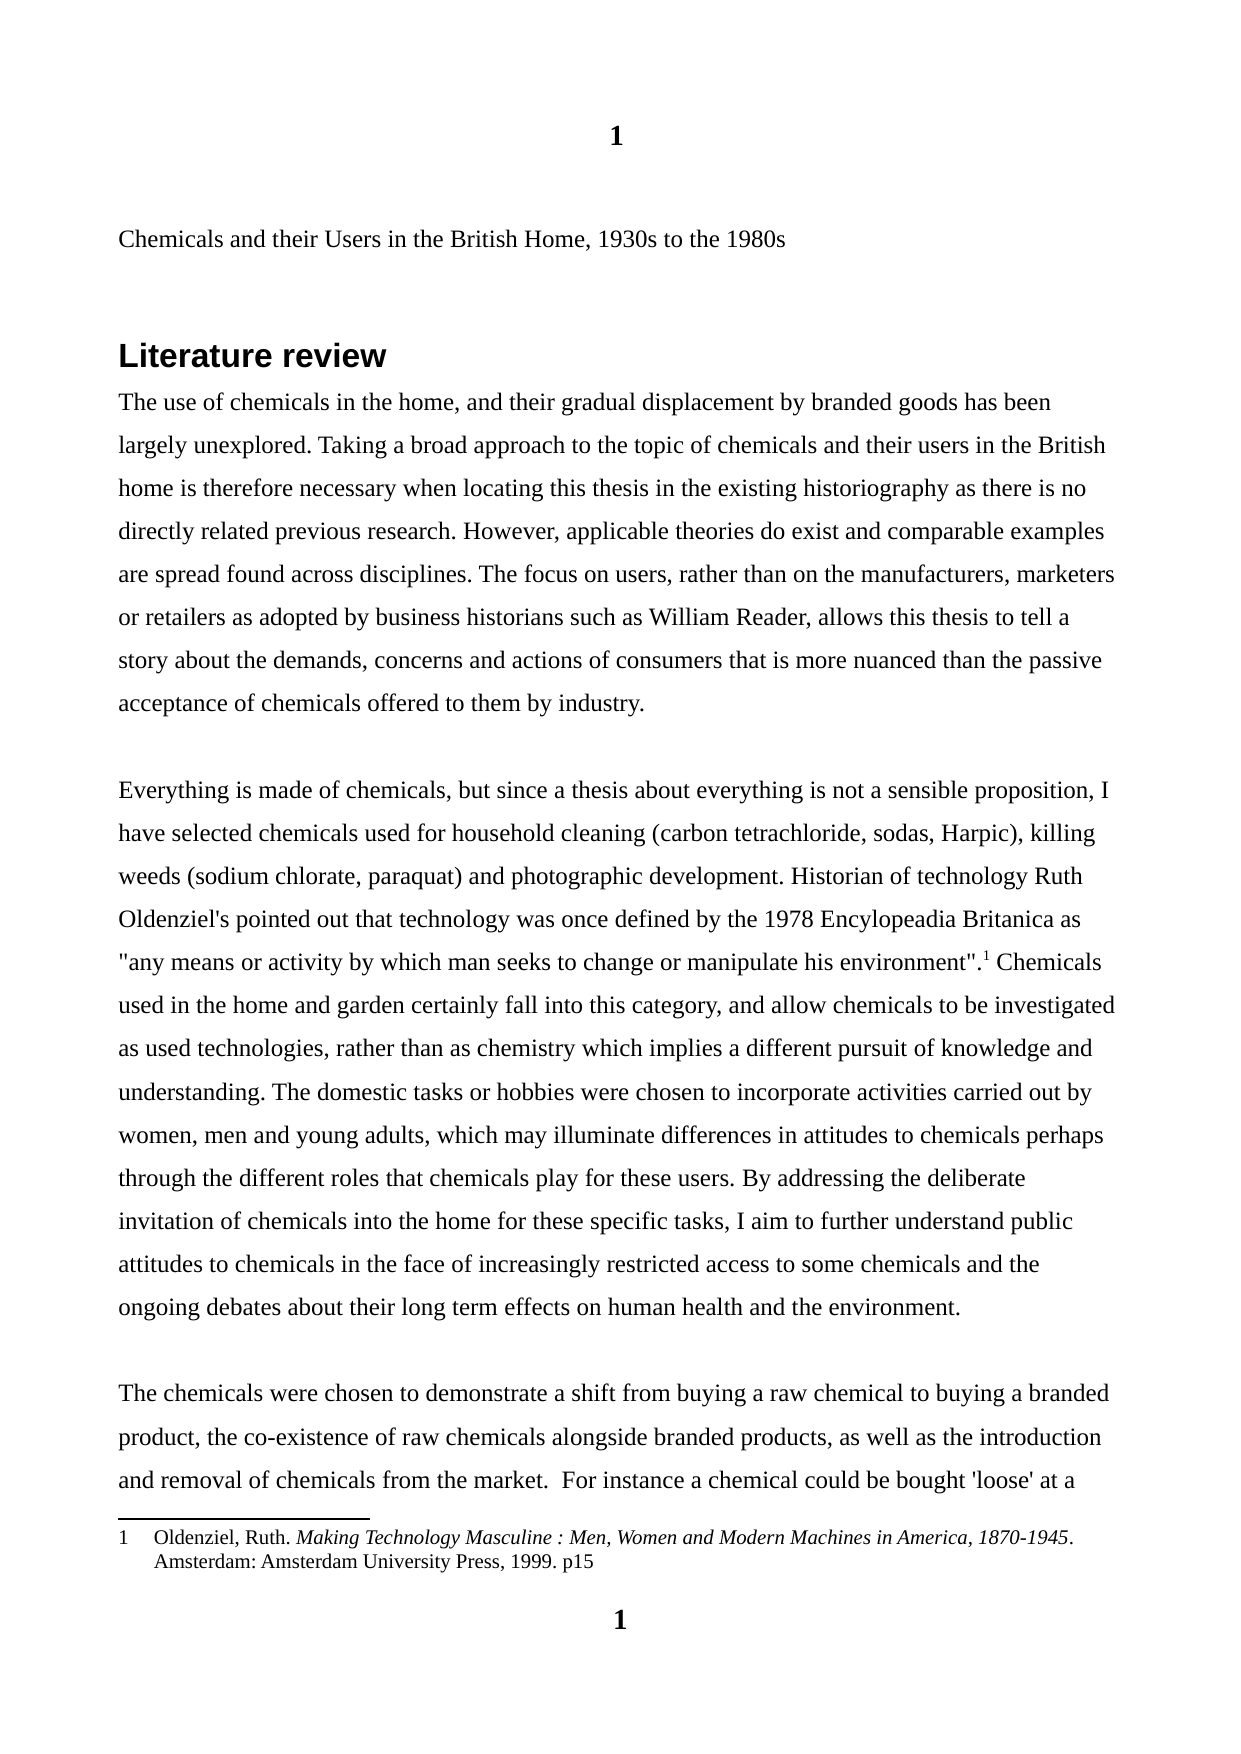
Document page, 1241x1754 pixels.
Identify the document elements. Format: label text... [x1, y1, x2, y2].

text Chemicals and their Users in the British Home, 1930s to the 1980s [118, 224, 1122, 253]
text The use of chemicals in the home, and their gradual displacement by branded goods has been largely unexplored. Taking a broad approach to the topic of chemicals and their users in the British home is therefore necessary when locating this thesis in the existing historiography as there is no directly related previous research. However, applicable theories do exist and comparable examples are spread found across disciplines. The focus on users, rather than on the manufacturers, marketers or retailers as adopted by business historians such as William Reader, allows this thesis to tell a story about the demands, concerns and actions of consumers that is more nuanced than the passive acceptance of chemicals offered to them by industry. [118, 387, 1122, 717]
text Oldenziel, Ruth. Making Technology Masculine : Men, Women and Modern Machines in America, 1870-1945. Amsterdam: Amsterdam University Press, 1999. p15 [118, 1525, 1122, 1573]
text Everything is made of chemicals, but since a thesis about everything is not a sensible proposition, I have selected chemicals used for household cleaning (carbon tetrachloride, sodas, Harpic), killing weeds (sodium chlorate, paraquat) and photographic development. Historian of technology Ruth Oldenziel's pointed out that technology was once defined by the 1978 Encylopeadia Britanica as "any means or activity by which man seeks to change or manipulate his environment". Chemicals used in the home and garden certainly fall into this category, and allow chemicals to be investigated as used technologies, rather than as chemistry which implies a different pursuit of knowledge and understanding. The domestic tasks or hobbies were chosen to incorporate activities carried out by women, men and young adults, which may illuminate differences in attitudes to chemicals perhaps through the different roles that chemicals play for these users. By addressing the deliberate invitation of chemicals into the home for these specific tasks, I aim to further understand public attitudes to chemicals in the face of increasingly restricted access to some chemicals and the ongoing debates about their long term effects on human health and the environment. [118, 775, 1122, 1321]
text The chemicals were chosen to demonstrate a shift from buying a raw chemical to buying a branded product, the co-existence of raw chemicals alongside branded products, as well as the introduction and removal of chemicals from the market. For instance a chemical could be bought 'loose' at a [118, 1378, 1122, 1493]
subtitle Literature review [118, 336, 1122, 374]
